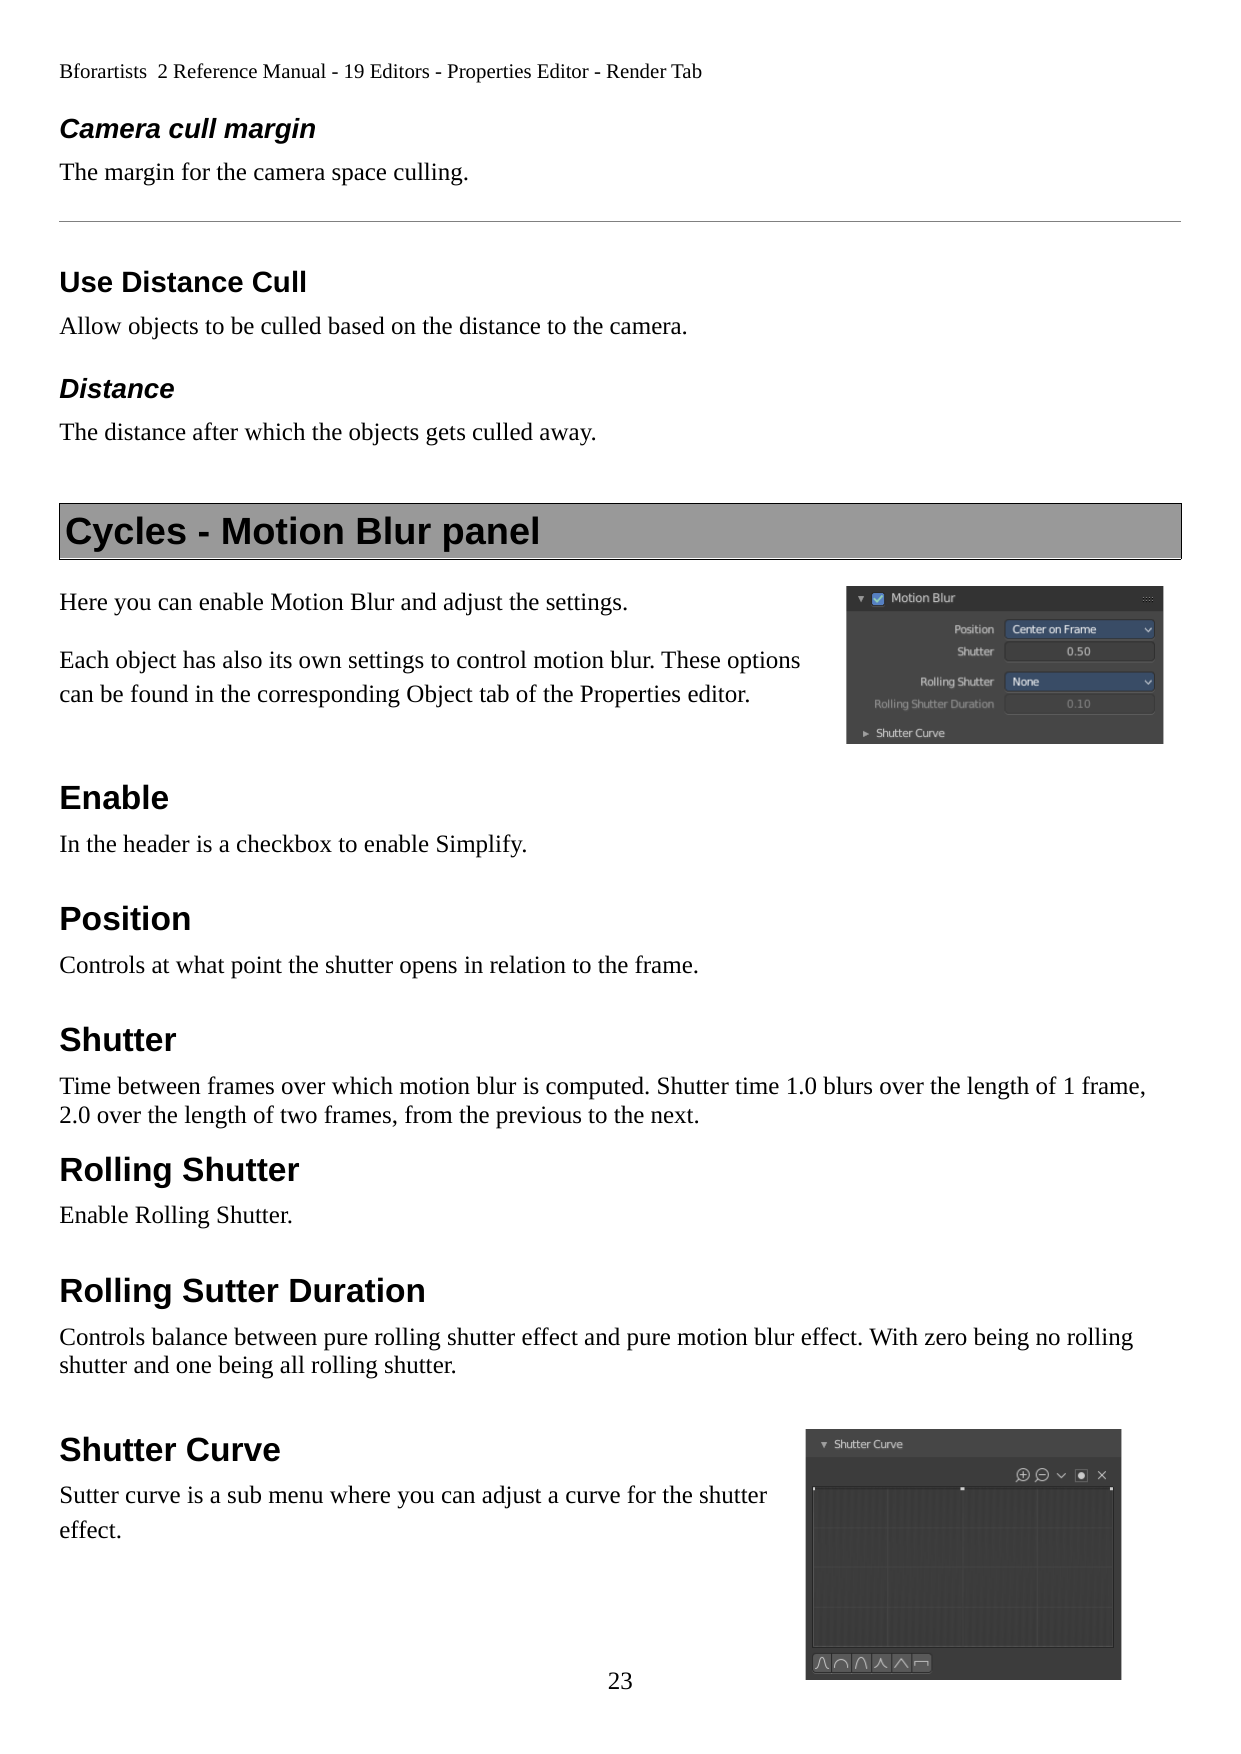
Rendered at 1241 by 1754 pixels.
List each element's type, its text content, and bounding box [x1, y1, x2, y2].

subtitle Distance [59, 373, 1181, 404]
text Allow objects to be culled based on the distance to the camera. [59, 311, 1181, 340]
list Time between frames over which motion blur is computed. Shutter time 1.0 blurs over the length of 1 frame, 2.0 over the length of two frames, from the previous to the next. [59, 1071, 1181, 1129]
subtitle Rolling Shutter [59, 1149, 1181, 1188]
text [1122, 1481, 1181, 1544]
list Controls balance between pure rolling shutter effect and pure motion blur effect. With zero being no rolling shutter and one being all rolling shutter. [59, 1322, 1181, 1379]
text Here you can enable Motion Blur and adjust the settings. [59, 587, 846, 616]
text Enable Rolling Shutter. [59, 1201, 1181, 1229]
table_header Cycles - Motion Blur panel [60, 504, 1181, 558]
subtitle Shutter Curve [59, 1429, 805, 1468]
text In the header is a checkbox to enable Simplify. [59, 829, 1181, 858]
subtitle Enable [59, 778, 1181, 817]
text The distance after which the objects gets culled away. [59, 417, 1181, 446]
subtitle Camera cull margin [59, 113, 1181, 144]
subtitle Use Distance Cull [59, 265, 1181, 298]
picture [846, 586, 1164, 744]
subtitle Shutter [59, 1020, 1181, 1059]
text The margin for the camera space culling. [59, 157, 1181, 186]
text Sutter curve is a sub menu where you can adjust a curve for the shutter effect. [59, 1481, 805, 1544]
picture [805, 1429, 1122, 1680]
subtitle [1122, 1429, 1181, 1468]
subtitle Rolling Sutter Duration [59, 1271, 1181, 1309]
subtitle Position [59, 899, 1181, 938]
text Each object has also its own settings to control motion blur. These options can be found in the corresponding Object tab of the Properties editor. [59, 645, 846, 708]
text Controls at what point the shutter opens in relation to the frame. [59, 950, 1181, 979]
